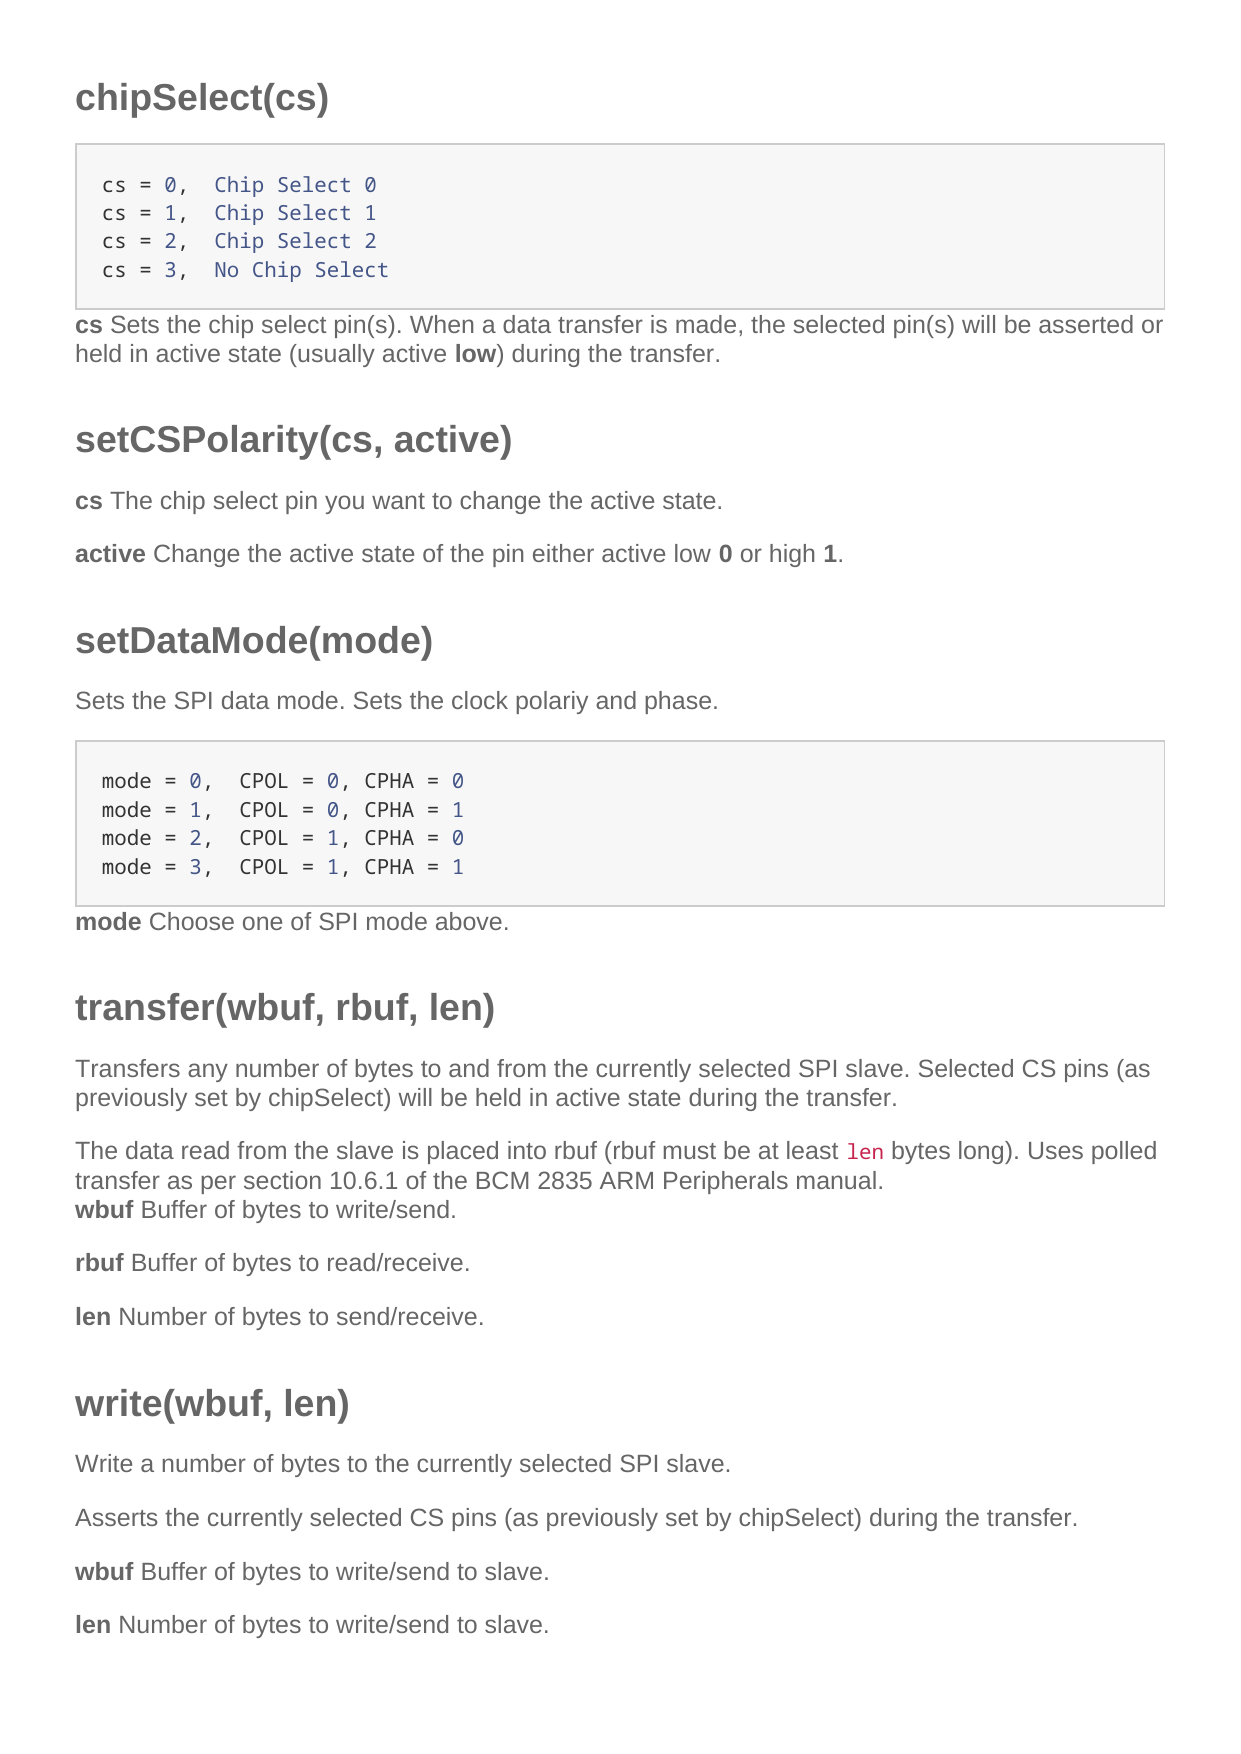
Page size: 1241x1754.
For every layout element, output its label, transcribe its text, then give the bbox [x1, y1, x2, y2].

text transfer(wbuf, rbuf, len) [75, 986, 1165, 1029]
text mode = 1, CPOL = 0, CPHA = 1 [77, 768, 1164, 797]
text cs = 2, Chip Select 2 [77, 200, 1164, 228]
text mode = 3, CPOL = 1, CPHA = 1 [77, 825, 1164, 905]
text mode = 0, CPOL = 0, CPHA = 0 [77, 742, 1164, 768]
text cs = 0, Chip Select 0 [77, 145, 1164, 172]
text cs = 3, No Chip Select [77, 228, 1164, 308]
text Asserts the currently selected CS pins (as previously set by chipSelect) during the transfer. [75, 1503, 1165, 1531]
text mode Choose one of SPI mode above. [75, 907, 1165, 936]
text chipSelect(cs) [75, 75, 1165, 118]
text cs The chip select pin you want to change the active state. [75, 486, 1165, 514]
text Sets the SPI data mode. Sets the clock polariy and phase. [75, 686, 1165, 715]
text The data read from the slave is placed into rbuf (rbuf must be at least len bytes long). Uses polled transfer as per section 10.6.1 of the BCM 2835 ARM Peripherals manual. [75, 1136, 1165, 1194]
text len Number of bytes to send/receive. [75, 1302, 1165, 1331]
text wbuf Buffer of bytes to write/send to slave. [75, 1556, 1165, 1585]
text setCSPolarity(cs, active) [75, 417, 1165, 461]
text mode = 2, CPOL = 1, CPHA = 0 [77, 797, 1164, 825]
text wbuf Buffer of bytes to write/send. [75, 1194, 1165, 1223]
text Write a number of bytes to the currently selected SPI slave. [75, 1449, 1165, 1478]
text rbuf Buffer of bytes to read/receive. [75, 1248, 1165, 1277]
text Transfers any number of bytes to and from the currently selected SPI slave. Selected CS pins (as previously set by chipSelect) will be held in active state during the transfer. [75, 1054, 1165, 1111]
text len Number of bytes to write/send to slave. [75, 1610, 1165, 1639]
text setDataMode(mode) [75, 618, 1165, 661]
text cs = 1, Chip Select 1 [77, 172, 1164, 200]
text cs Sets the chip select pin(s). When a data transfer is made, the selected pin(s) will be asserted or held in active state (usually active low) during the transfer. [75, 310, 1165, 367]
text write(wbuf, len) [75, 1381, 1165, 1424]
text active Change the active state of the pin either active low 0 or high 1. [75, 539, 1165, 568]
